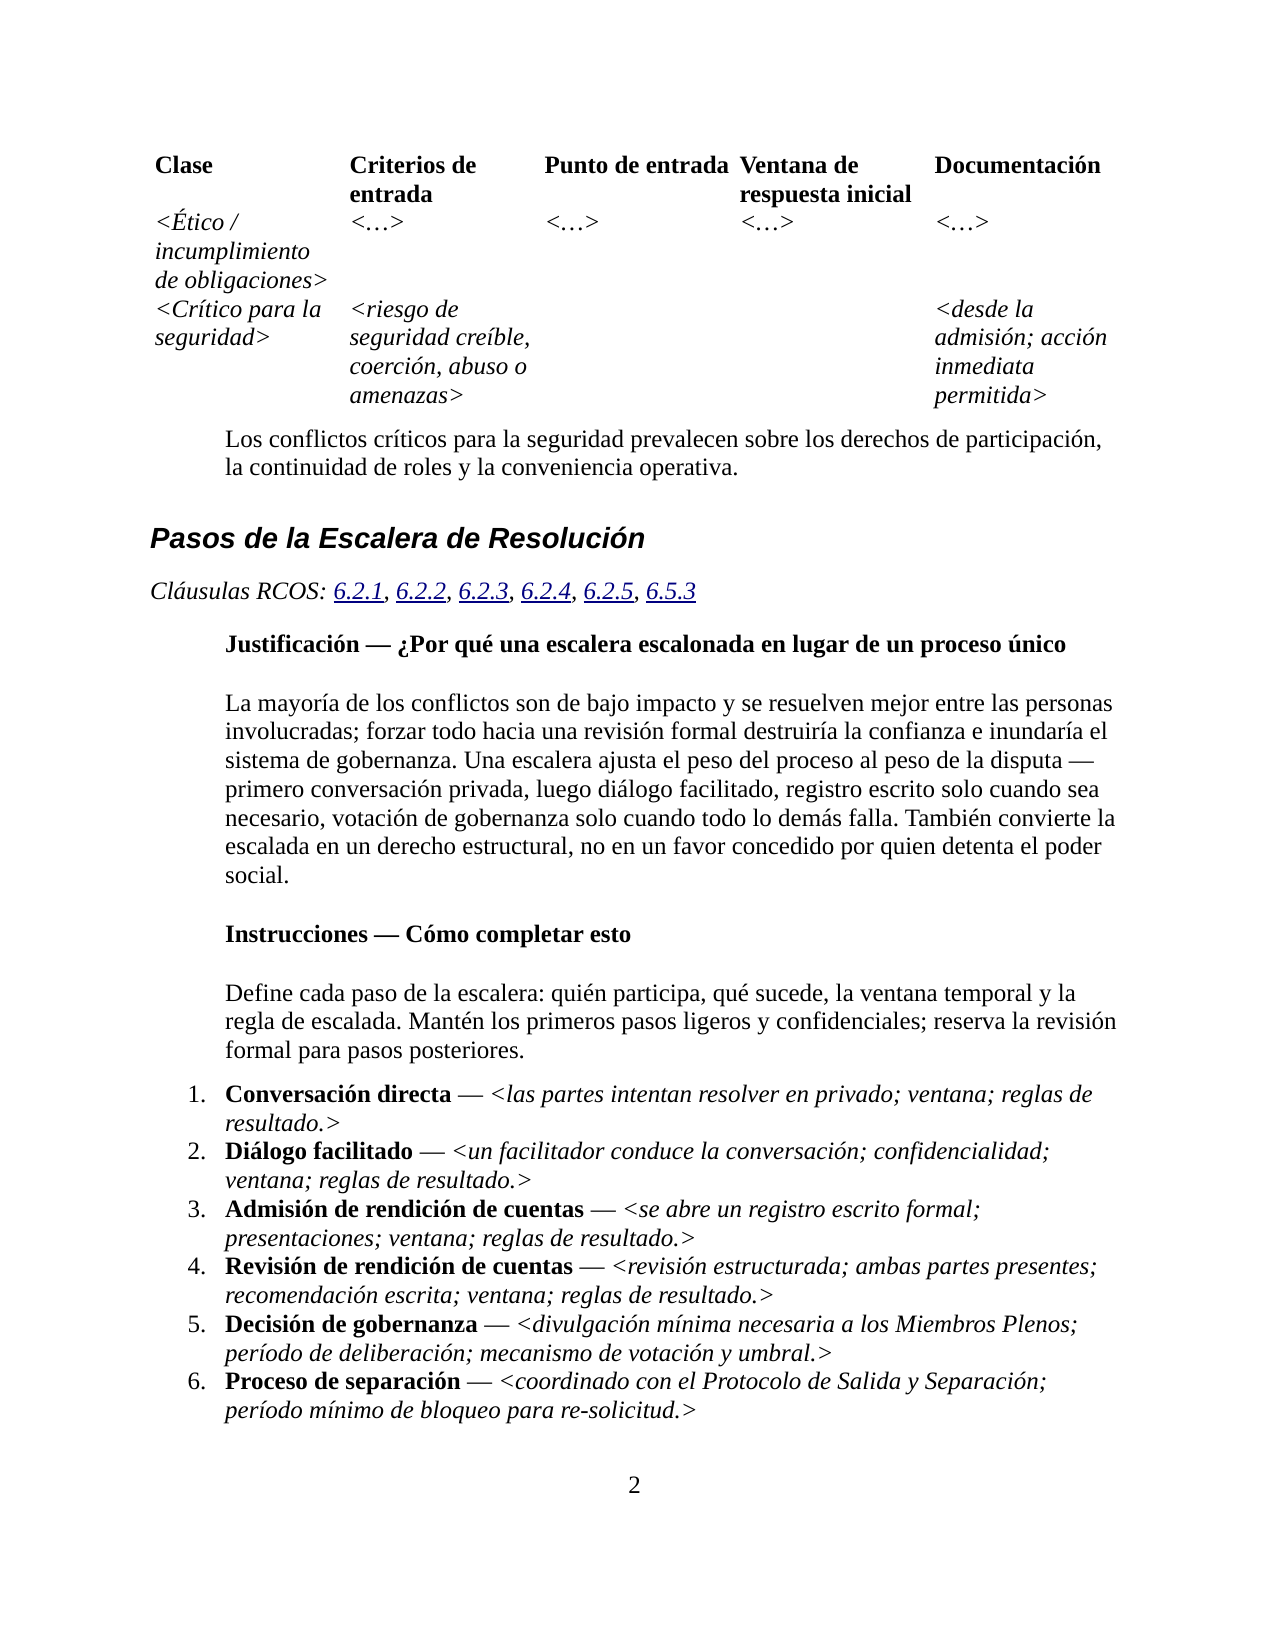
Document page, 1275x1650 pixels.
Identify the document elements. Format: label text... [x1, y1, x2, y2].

text Justificación — ¿Por qué una escalera escalonada en lugar de un proceso único [225, 629, 1125, 658]
subtitle Pasos de la Escalera de Resolución [150, 521, 1125, 555]
table_cell <riesgo de seguridad creíble, coerción, abuso o amenazas> [345, 294, 540, 409]
table_header Ventana de respuesta inicial [735, 150, 930, 207]
table_header Criterios de entrada [345, 150, 540, 207]
table_header Punto de entrada [540, 150, 735, 207]
table_cell <Ético / incumplimiento de obligaciones> [150, 208, 345, 294]
text Cláusulas RCOS: 6.2.1, 6.2.2, 6.2.3, 6.2.4, 6.2.5, 6.5.3 [150, 576, 1125, 605]
list Proceso de separación — <coordinado con el Protocolo de Salida y Separación; período mínimo de bloqueo para re-solicitud.> [187, 1366, 1125, 1424]
list Conversación directa — <las partes intentan resolver en privado; ventana; reglas de resultado.> [187, 1079, 1125, 1136]
table_header Documentación [930, 150, 1125, 207]
table_cell <Crítico para la seguridad> [150, 294, 345, 409]
table_cell <…> [345, 208, 540, 294]
table_cell <…> [540, 208, 735, 294]
list Diálogo facilitado — <un facilitador conduce la conversación; confidencialidad; ventana; reglas de resultado.> [187, 1136, 1125, 1194]
text Instrucciones — Cómo completar esto [225, 919, 1125, 948]
table_cell <…> [930, 208, 1125, 294]
table_cell [735, 294, 930, 409]
text La mayoría de los conflictos son de bajo impacto y se resuelven mejor entre las personas involucradas; forzar todo hacia una revisión formal destruiría la confianza e inundaría el sistema de gobernanza. Una escalera ajusta el peso del proceso al peso de la disputa — primero conversación privada, luego diálogo facilitado, registro escrito solo cuando sea necesario, votación de gobernanza solo cuando todo lo demás falla. También convierte la escalada en un derecho estructural, no en un favor concedido por quien detenta el poder social. [225, 688, 1125, 889]
list Decisión de gobernanza — <divulgación mínima necesaria a los Miembros Plenos; período de deliberación; mecanismo de votación y umbral.> [187, 1309, 1125, 1366]
table_cell [540, 294, 735, 409]
table_header Clase [150, 150, 345, 207]
list Admisión de rendición de cuentas — <se abre un registro escrito formal; presentaciones; ventana; reglas de resultado.> [187, 1194, 1125, 1251]
list Revisión de rendición de cuentas — <revisión estructurada; ambas partes presentes; recomendación escrita; ventana; reglas de resultado.> [187, 1251, 1125, 1309]
text Los conflictos críticos para la seguridad prevalecen sobre los derechos de participación, la continuidad de roles y la conveniencia operativa. [225, 424, 1125, 481]
table_cell <desde la admisión; acción inmediata permitida> [930, 294, 1125, 409]
text Define cada paso de la escalera: quién participa, qué sucede, la ventana temporal y la regla de escalada. Mantén los primeros pasos ligeros y confidenciales; reserva la revisión formal para pasos posteriores. [225, 978, 1125, 1064]
table_cell <…> [735, 208, 930, 294]
